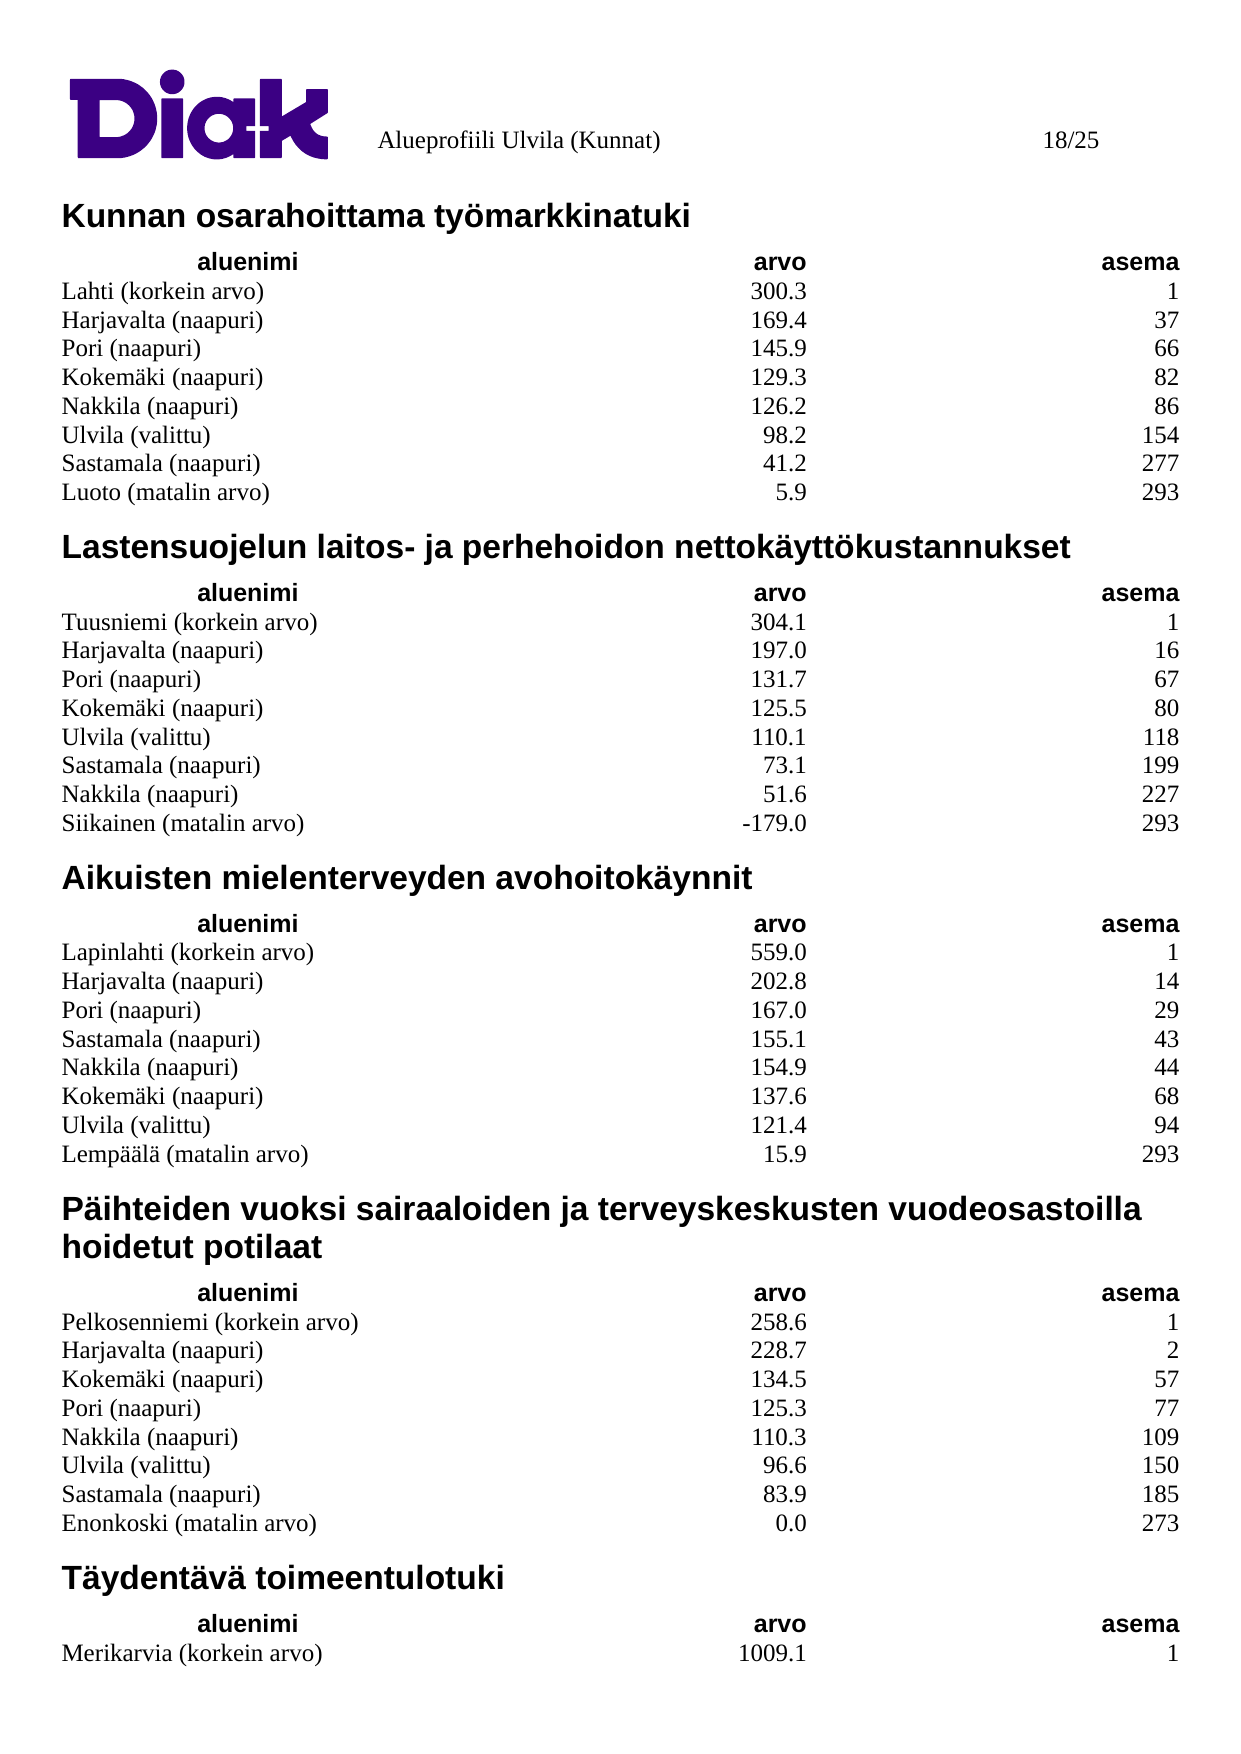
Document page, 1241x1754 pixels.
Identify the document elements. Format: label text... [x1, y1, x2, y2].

table_cell 14 [806, 966, 1179, 995]
table_cell 67 [806, 664, 1179, 693]
table_cell Harjavalta (naapuri) [61, 305, 434, 333]
table_cell 258.6 [434, 1307, 806, 1336]
table_cell Nakkila (naapuri) [61, 1422, 434, 1451]
table_cell 1009.1 [434, 1638, 806, 1666]
table_header asema [806, 1278, 1179, 1307]
table_cell Pori (naapuri) [61, 664, 434, 693]
table_cell Luoto (matalin arvo) [61, 477, 434, 506]
table_cell 1 [806, 1307, 1179, 1336]
table_cell 185 [806, 1479, 1179, 1508]
table_cell Lempäälä (matalin arvo) [61, 1139, 434, 1167]
table_cell Nakkila (naapuri) [61, 1053, 434, 1081]
table_cell Harjavalta (naapuri) [61, 1336, 434, 1364]
table_header arvo [434, 1609, 806, 1638]
table_cell 73.1 [434, 751, 806, 779]
table_cell Harjavalta (naapuri) [61, 636, 434, 664]
table_cell Merikarvia (korkein arvo) [61, 1638, 434, 1666]
table_header asema [806, 1609, 1179, 1638]
table_cell 277 [806, 449, 1179, 477]
table_cell 202.8 [434, 966, 806, 995]
table_cell 167.0 [434, 995, 806, 1024]
table_cell 16 [806, 636, 1179, 664]
table_cell Sastamala (naapuri) [61, 751, 434, 779]
table_cell Sastamala (naapuri) [61, 1024, 434, 1052]
table_cell 109 [806, 1422, 1179, 1451]
table_cell Ulvila (valittu) [61, 1110, 434, 1139]
table_cell 273 [806, 1508, 1179, 1537]
subtitle Kunnan osarahoittama työmarkkinatuki [61, 196, 1179, 235]
table_cell 293 [806, 477, 1179, 506]
table_cell 145.9 [434, 334, 806, 362]
table_cell 129.3 [434, 362, 806, 391]
table_cell 1 [806, 1638, 1179, 1666]
table_cell 300.3 [434, 276, 806, 305]
table_cell 131.7 [434, 664, 806, 693]
table_header arvo [434, 1278, 806, 1307]
table_cell 51.6 [434, 779, 806, 808]
table_cell 1 [806, 276, 1179, 305]
subtitle Täydentävä toimeentulotuki [61, 1558, 1179, 1596]
table_cell Ulvila (valittu) [61, 420, 434, 448]
table_cell 1 [806, 938, 1179, 966]
table_cell 1 [806, 607, 1179, 636]
table_cell 98.2 [434, 420, 806, 448]
table_cell 155.1 [434, 1024, 806, 1052]
table_cell 43 [806, 1024, 1179, 1052]
table_cell Kokemäki (naapuri) [61, 362, 434, 391]
table_cell 228.7 [434, 1336, 806, 1364]
table_cell 199 [806, 751, 1179, 779]
table_cell 0.0 [434, 1508, 806, 1537]
table_cell 126.2 [434, 391, 806, 420]
table_cell 2 [806, 1336, 1179, 1364]
table_cell Lahti (korkein arvo) [61, 276, 434, 305]
table_cell Kokemäki (naapuri) [61, 1364, 434, 1393]
table_header arvo [434, 578, 806, 607]
table_cell 125.3 [434, 1393, 806, 1422]
subtitle Lastensuojelun laitos- ja perhehoidon nettokäyttökustannukset [61, 527, 1179, 566]
table_cell Siikainen (matalin arvo) [61, 808, 434, 837]
table_header asema [806, 909, 1179, 937]
table_cell 197.0 [434, 636, 806, 664]
table_header aluenimi [61, 909, 434, 937]
table_cell 68 [806, 1081, 1179, 1110]
table_cell 57 [806, 1364, 1179, 1393]
table_cell 15.9 [434, 1139, 806, 1167]
table_cell Pelkosenniemi (korkein arvo) [61, 1307, 434, 1336]
table_cell 134.5 [434, 1364, 806, 1393]
table_cell Kokemäki (naapuri) [61, 693, 434, 722]
table_header asema [806, 247, 1179, 276]
table_cell -179.0 [434, 808, 806, 837]
table_cell 86 [806, 391, 1179, 420]
table_cell Enonkoski (matalin arvo) [61, 1508, 434, 1537]
table_cell 169.4 [434, 305, 806, 333]
table_cell Pori (naapuri) [61, 1393, 434, 1422]
table_cell 227 [806, 779, 1179, 808]
table_cell 110.1 [434, 722, 806, 751]
table_cell Sastamala (naapuri) [61, 1479, 434, 1508]
table_cell 44 [806, 1053, 1179, 1081]
subtitle Aikuisten mielenterveyden avohoitokäynnit [61, 858, 1179, 896]
table_cell 125.5 [434, 693, 806, 722]
table_cell 154 [806, 420, 1179, 448]
table_cell Kokemäki (naapuri) [61, 1081, 434, 1110]
table_header arvo [434, 247, 806, 276]
table_cell Ulvila (valittu) [61, 1451, 434, 1479]
table_cell 121.4 [434, 1110, 806, 1139]
table_header arvo [434, 909, 806, 937]
table_cell 154.9 [434, 1053, 806, 1081]
table_cell Sastamala (naapuri) [61, 449, 434, 477]
table_header aluenimi [61, 1278, 434, 1307]
table_header asema [806, 578, 1179, 607]
table_cell Pori (naapuri) [61, 334, 434, 362]
table_cell 293 [806, 1139, 1179, 1167]
table_cell Pori (naapuri) [61, 995, 434, 1024]
table_cell Lapinlahti (korkein arvo) [61, 938, 434, 966]
table_cell 304.1 [434, 607, 806, 636]
table_cell 77 [806, 1393, 1179, 1422]
table_cell Harjavalta (naapuri) [61, 966, 434, 995]
table_cell 559.0 [434, 938, 806, 966]
table_cell 80 [806, 693, 1179, 722]
table_header aluenimi [61, 1609, 434, 1638]
table_cell 41.2 [434, 449, 806, 477]
table_cell 5.9 [434, 477, 806, 506]
table_cell 66 [806, 334, 1179, 362]
table_cell 29 [806, 995, 1179, 1024]
subtitle Päihteiden vuoksi sairaaloiden ja terveyskeskusten vuodeosastoilla hoidetut potilaat [61, 1188, 1179, 1266]
table_cell 118 [806, 722, 1179, 751]
table_cell 94 [806, 1110, 1179, 1139]
table_cell 110.3 [434, 1422, 806, 1451]
table_cell 293 [806, 808, 1179, 837]
table_cell 150 [806, 1451, 1179, 1479]
table_cell Nakkila (naapuri) [61, 391, 434, 420]
table_cell Tuusniemi (korkein arvo) [61, 607, 434, 636]
table_cell 37 [806, 305, 1179, 333]
table_cell Ulvila (valittu) [61, 722, 434, 751]
table_cell 82 [806, 362, 1179, 391]
table_cell Nakkila (naapuri) [61, 779, 434, 808]
table_header aluenimi [61, 578, 434, 607]
table_cell 137.6 [434, 1081, 806, 1110]
table_cell 83.9 [434, 1479, 806, 1508]
table_cell 96.6 [434, 1451, 806, 1479]
table_header aluenimi [61, 247, 434, 276]
